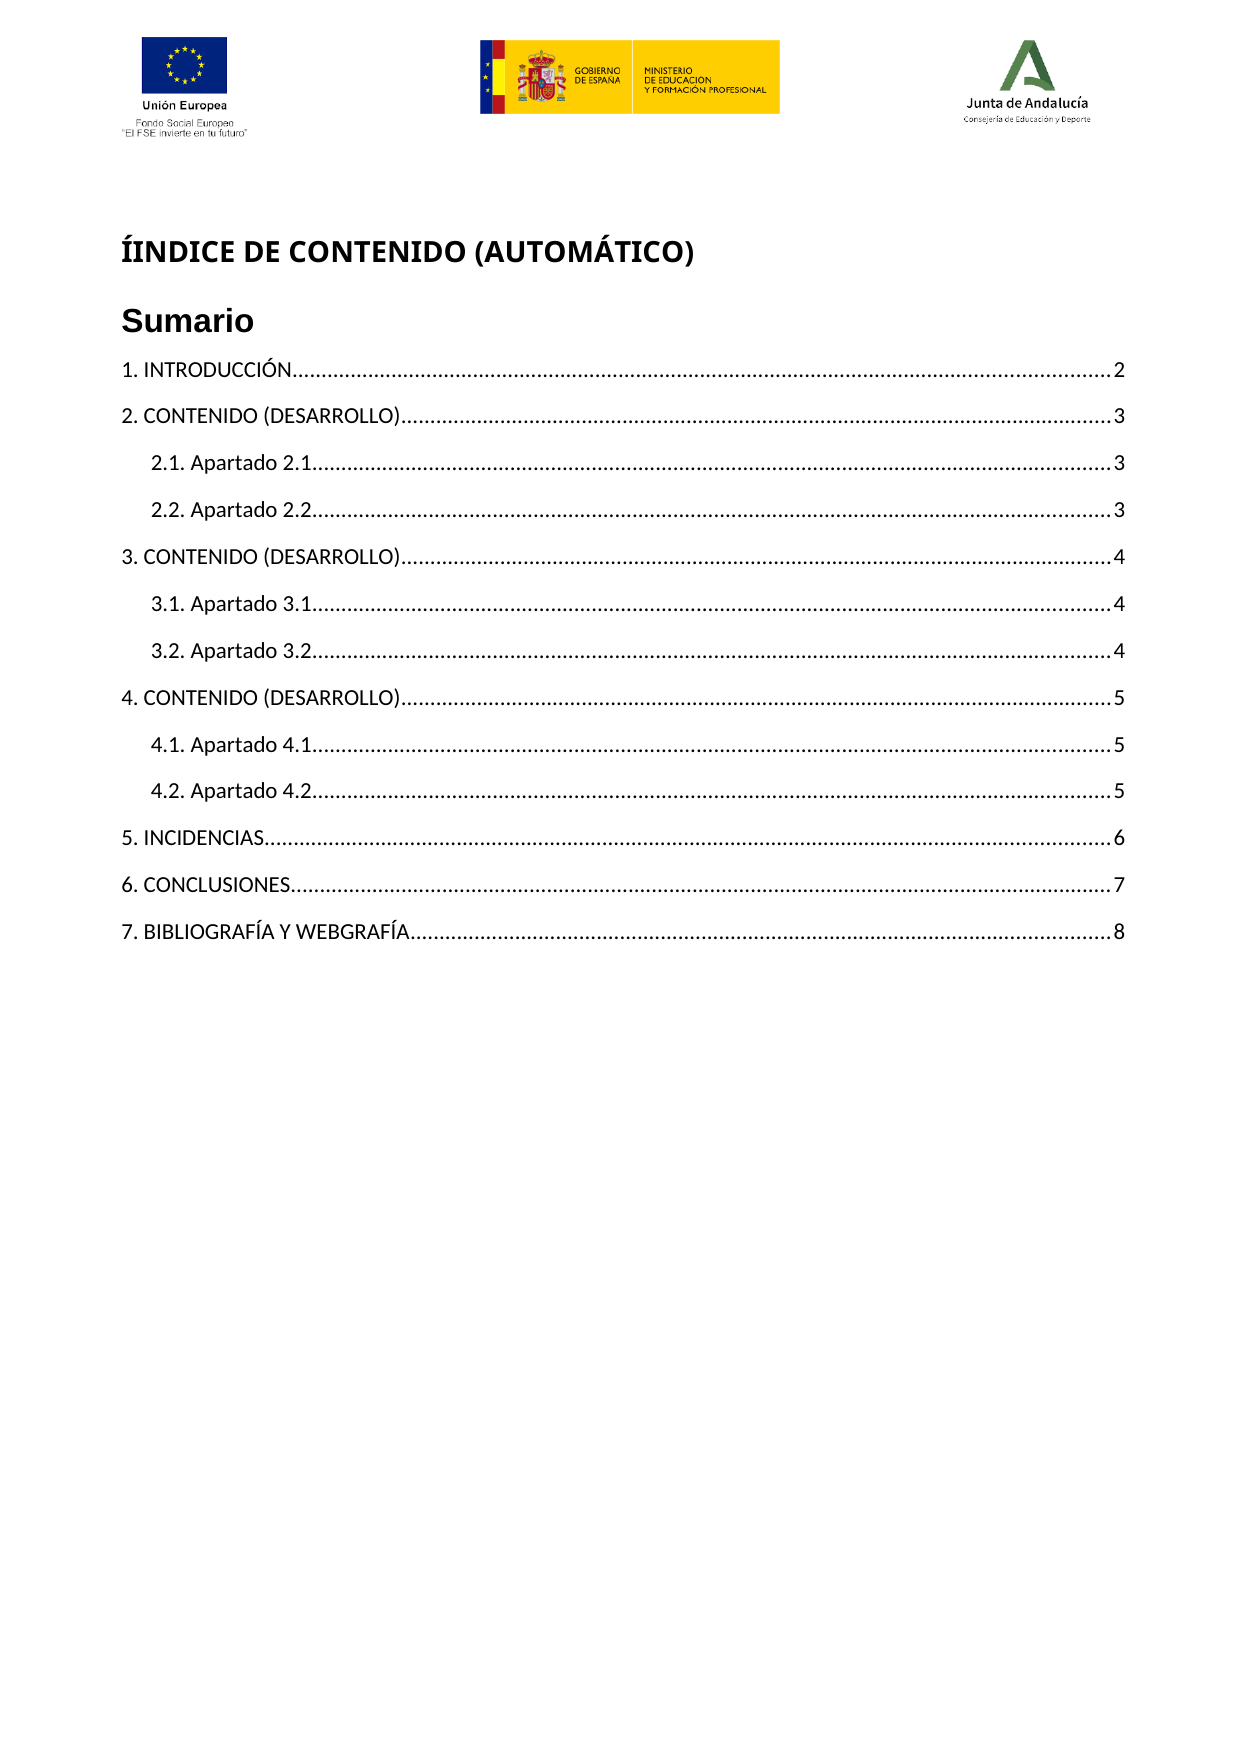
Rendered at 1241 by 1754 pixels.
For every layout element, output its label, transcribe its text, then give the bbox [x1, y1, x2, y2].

text 5. INCIDENCIAS 6 [121, 823, 1119, 851]
picture [937, 33, 1118, 140]
text 2.1. Apartado 2.1 3 [151, 448, 1119, 476]
text 3. CONTENIDO (DESARROLLO) 4 [121, 542, 1119, 570]
text ÍINDICE DE CONTENIDO (AUTOMÁTICO) [121, 232, 1119, 271]
text 2. CONTENIDO (DESARROLLO) 3 [121, 402, 1119, 429]
text 1. INTRODUCCIÓN 2 [121, 355, 1119, 383]
text 2.2. Apartado 2.2 3 [151, 495, 1119, 523]
text 7. BIBLIOGRAFÍA Y WEBGRAFÍA 8 [121, 917, 1119, 945]
picture [120, 32, 249, 142]
text 4.2. Apartado 4.2 5 [151, 777, 1119, 804]
text 4. CONTENIDO (DESARROLLO) 5 [121, 683, 1119, 711]
text 6. CONCLUSIONES 7 [121, 870, 1119, 898]
text 3.2. Apartado 3.2 4 [151, 636, 1119, 664]
text 4.1. Apartado 4.1 5 [151, 730, 1119, 758]
picture [478, 39, 780, 115]
subtitle Sumario [121, 301, 1119, 339]
text 3.1. Apartado 3.1 4 [151, 589, 1119, 617]
